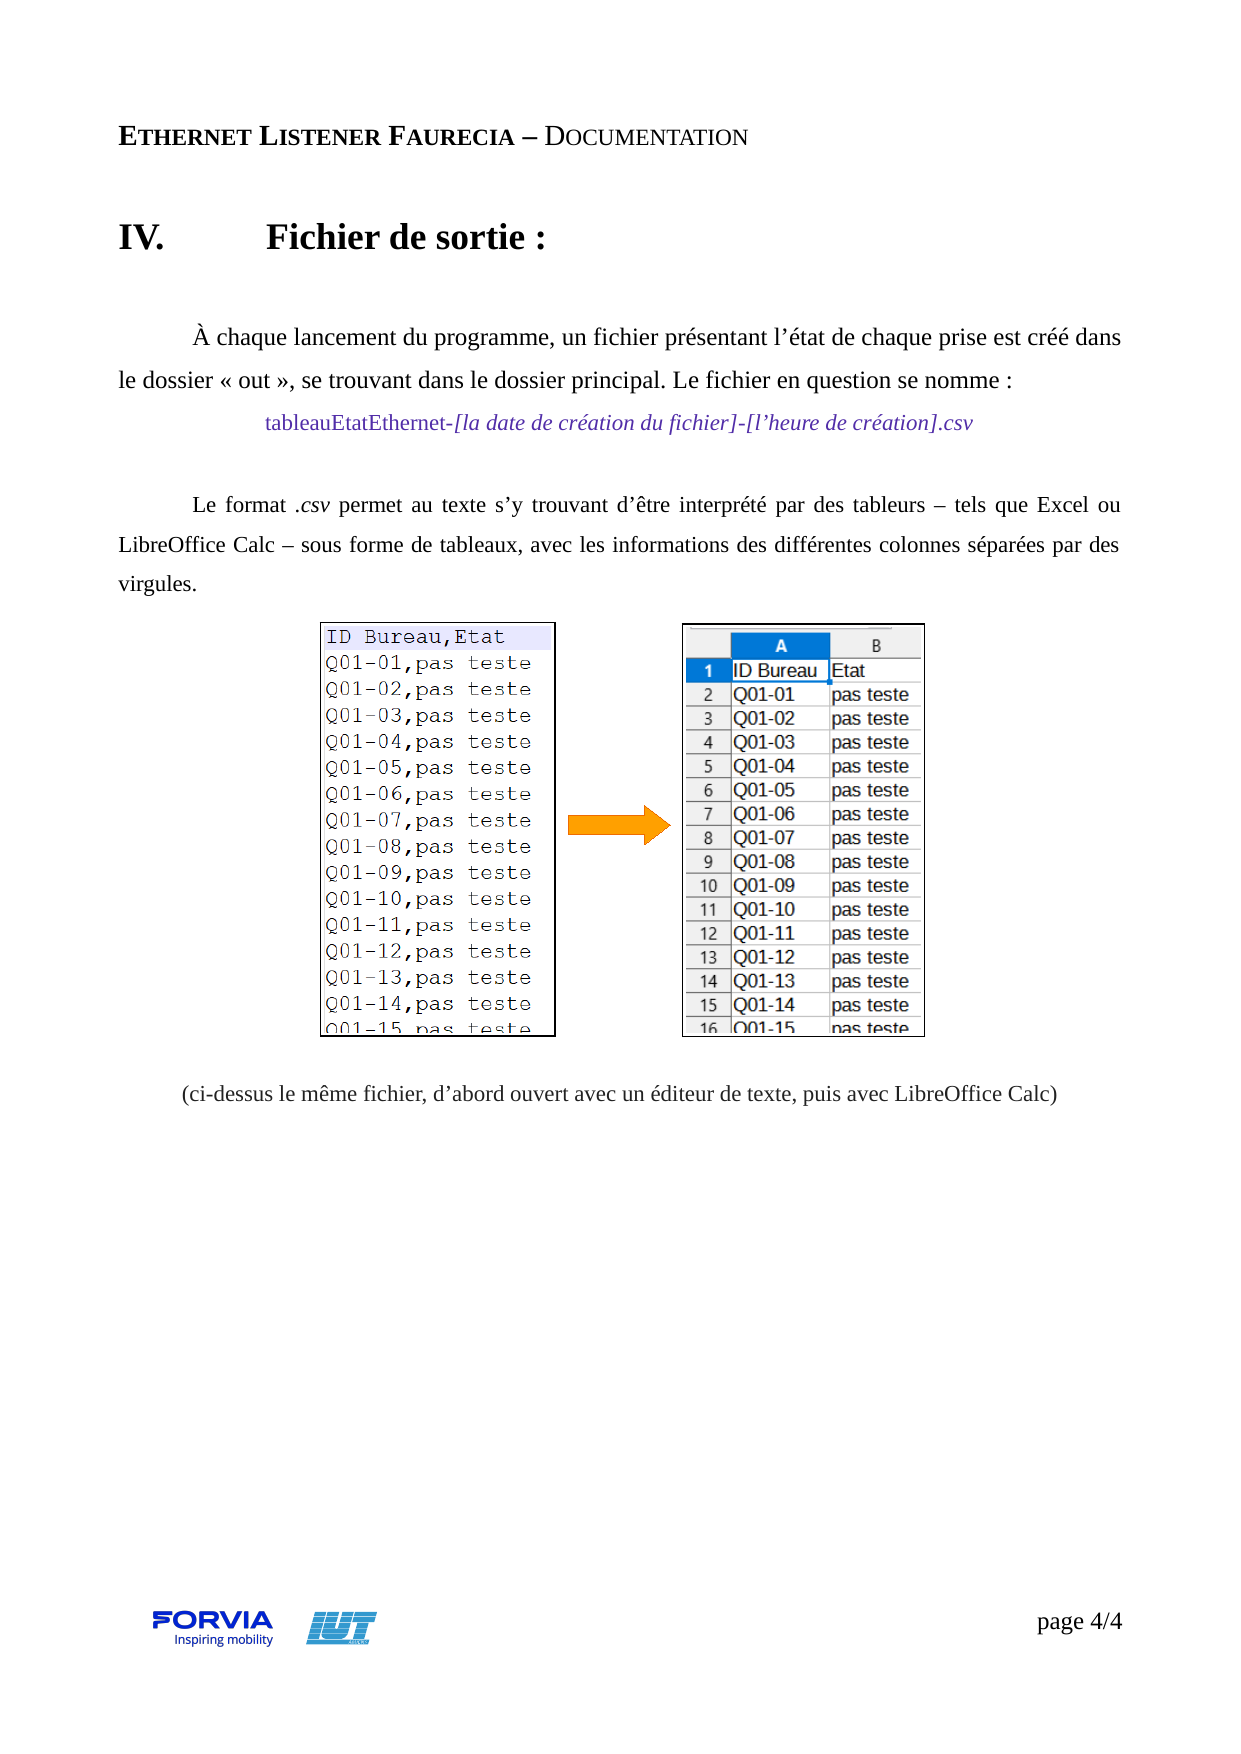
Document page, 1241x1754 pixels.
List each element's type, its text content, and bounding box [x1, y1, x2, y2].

picture [686, 627, 921, 1033]
text IV. Fichier de sortie : [118, 215, 1122, 258]
text (ci-dessus le même fichier, d’abord ouvert avec un éditeur de texte, puis avec LibreOffice Calc) [118, 1080, 1122, 1107]
picture [324, 626, 552, 1033]
text tableauEtatEthernet-[la date de création du fichier]-[l’heure de création].csv [118, 409, 1122, 435]
text Le format .csv permet au texte s’y trouvant d’être interprété par des tableurs – tels que Excel ou LibreOffice Calc – sous forme de tableaux, avec les informations des différentes colonnes séparées par des virgules. [118, 491, 1122, 597]
text À chaque lancement du programme, un fichier présentant l’état de chaque prise est créé dans le dossier « out », se trouvant dans le dossier principal. Le fichier en question se nomme : [118, 322, 1122, 394]
picture [136, 1594, 290, 1661]
